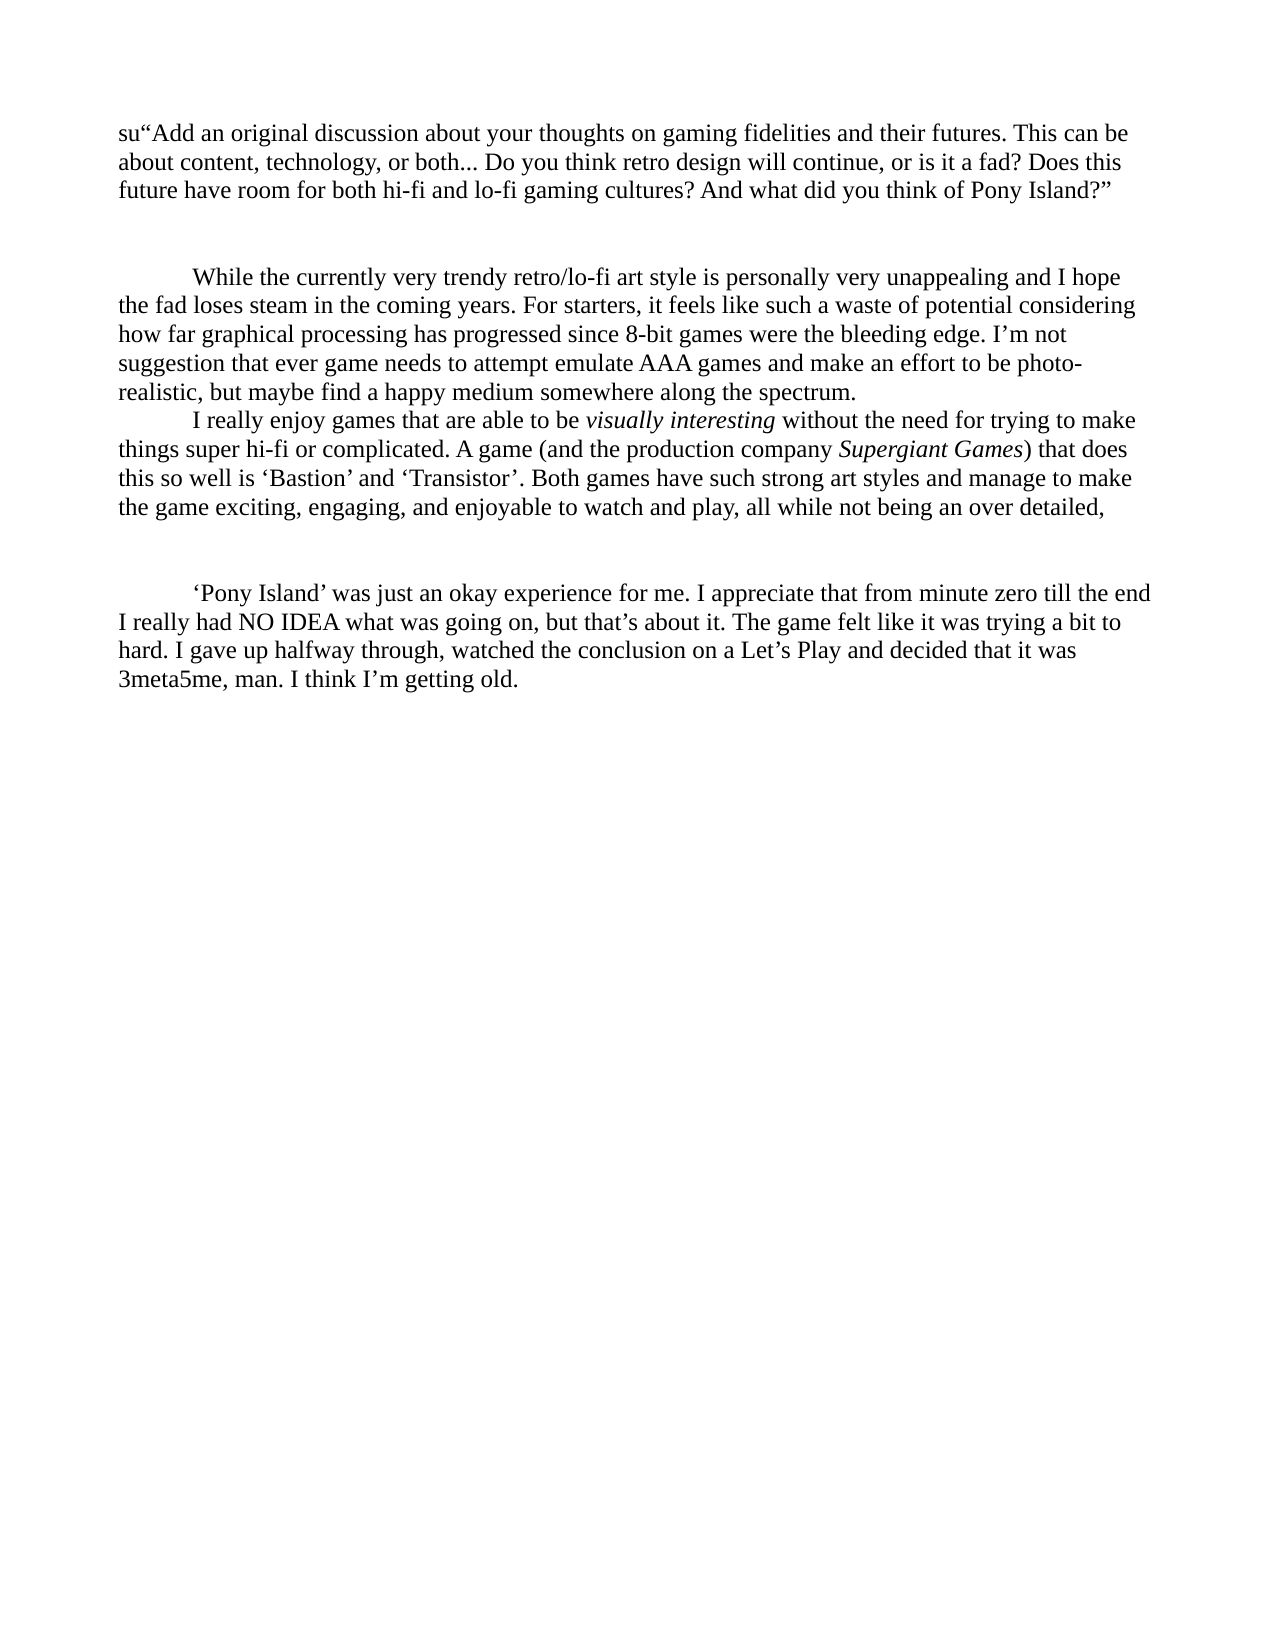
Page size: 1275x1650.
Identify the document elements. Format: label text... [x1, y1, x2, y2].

text su“Add an original discussion about your thoughts on gaming fidelities and their futures. This can be about content, technology, or both... Do you think retro design will continue, or is it a fad? Does this future have room for both hi-fi and lo-fi gaming cultures? And what did you think of Pony Island?” [118, 118, 1157, 204]
text While the currently very trendy retro/lo-fi art style is personally very unappealing and I hope the fad loses steam in the coming years. For starters, it feels like such a waste of potential considering how far graphical processing has progressed since 8-bit games were the bleeding edge. I’m not suggestion that ever game needs to attempt emulate AAA games and make an effort to be photo-realistic, but maybe find a happy medium somewhere along the spectrum. [118, 262, 1157, 406]
text I really enjoy games that are able to be visually interesting without the need for trying to make things super hi-fi or complicated. A game (and the production company Supergiant Games) that does this so well is ‘Bastion’ and ‘Transistor’. Both games have such strong art styles and manage to make the game exciting, engaging, and enjoyable to watch and play, all while not being an over detailed, [118, 406, 1157, 521]
text ‘Pony Island’ was just an okay experience for me. I appreciate that from minute zero till the end I really had NO IDEA what was going on, but that’s about it. The game felt like it was trying a bit to hard. I gave up halfway through, watched the conclusion on a Let’s Play and decided that it was 3meta5me, man. I think I’m getting old. [118, 578, 1157, 693]
